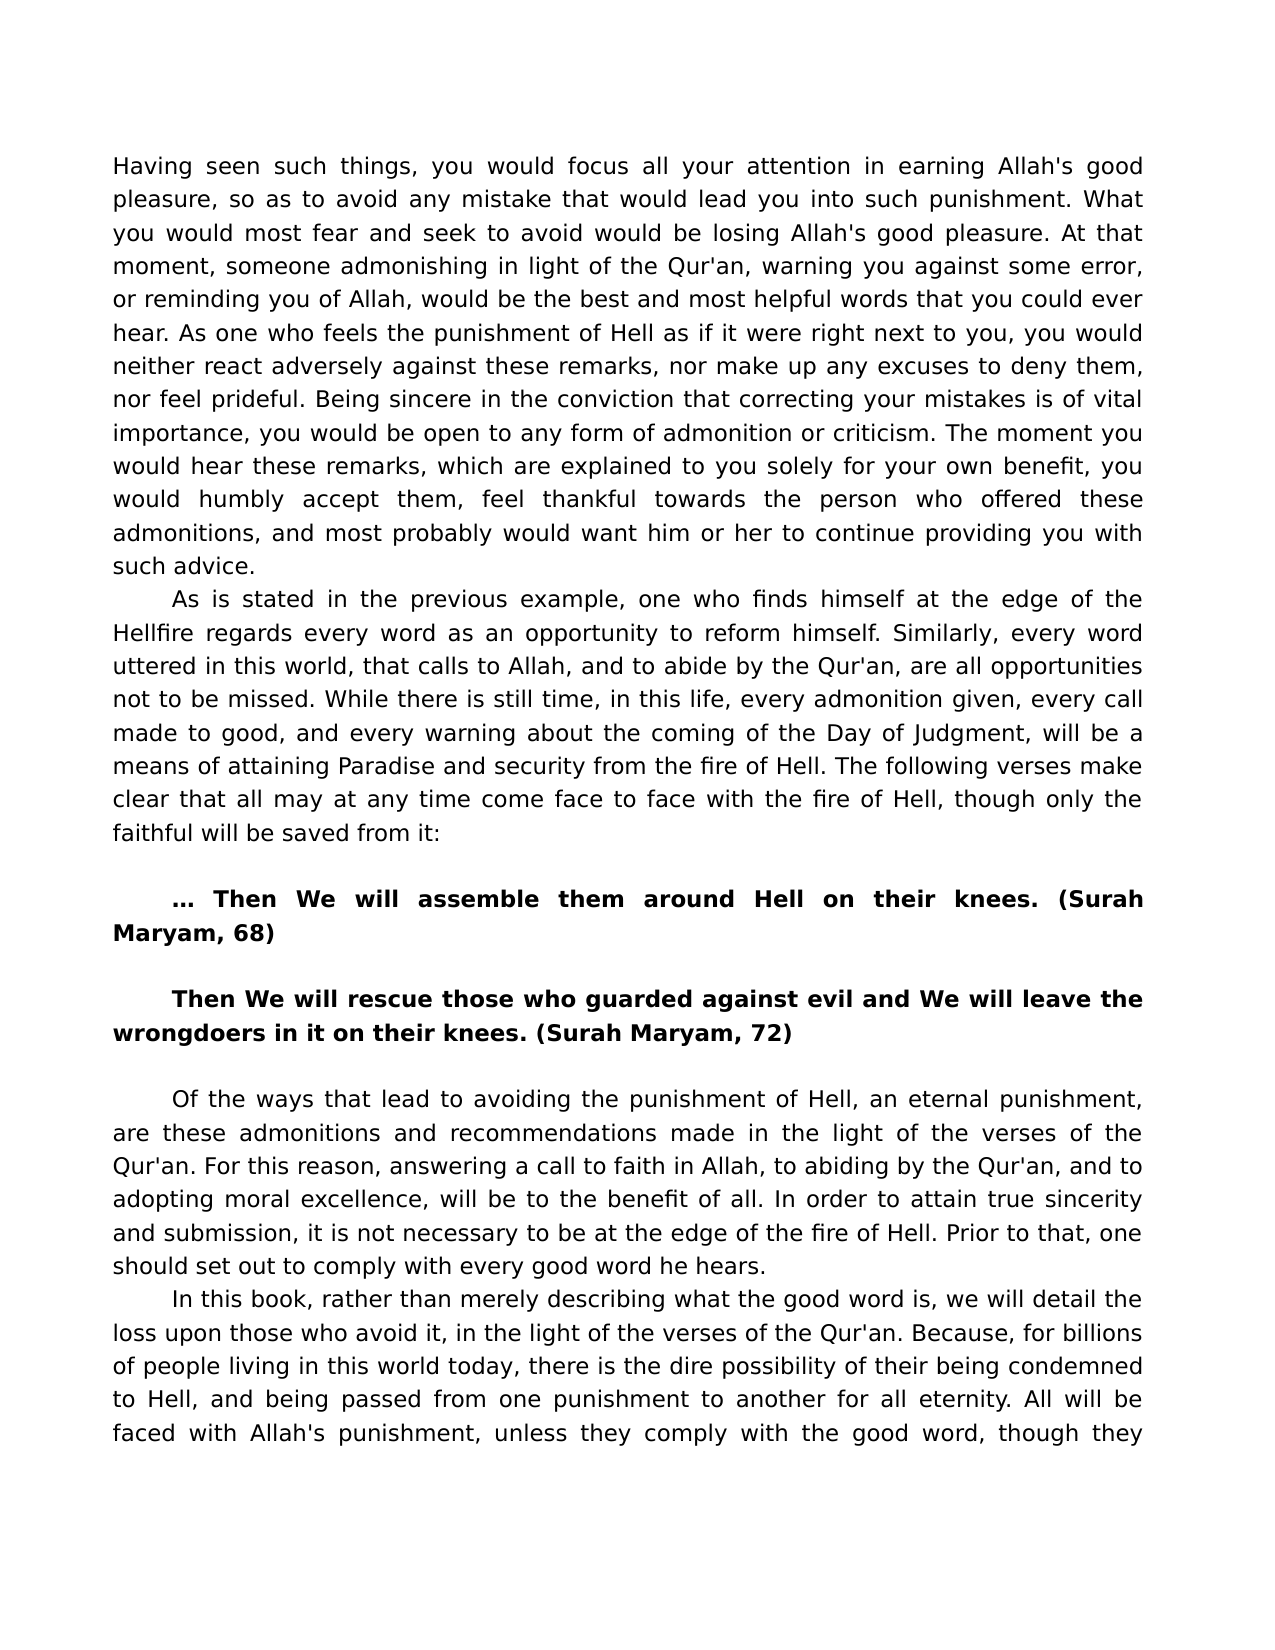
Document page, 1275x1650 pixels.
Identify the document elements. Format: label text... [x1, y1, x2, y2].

text Of the ways that lead to avoiding the punishment of Hell, an eternal punishment, are these admonitions and recommendations made in the light of the verses of the Qur'an. For this reason, answering a call to faith in Allah, to abiding by the Qur'an, and to adopting moral excellence, will be to the benefit of all. In order to attain true sincerity and submission, it is not necessary to be at the edge of the fire of Hell. Prior to that, one should set out to comply with every good word he hears. [112, 1081, 1145, 1281]
text Then We will rescue those who guarded against evil and We will leave the wrongdoers in it on their knees. (Surah Maryam, 72) [112, 981, 1145, 1048]
text As is stated in the previous example, one who finds himself at the edge of the Hellfire regards every word as an opportunity to reform himself. Similarly, every word uttered in this world, that calls to Allah, and to abide by the Qur'an, are all opportunities not to be missed. While there is still time, in this life, every admonition given, every call made to good, and every warning about the coming of the Day of Judgment, will be a means of attaining Paradise and security from the fire of Hell. The following verses make clear that all may at any time come face to face with the fire of Hell, though only the faithful will be saved from it: [112, 581, 1145, 848]
text Having seen such things, you would focus all your attention in earning Allah's good pleasure, so as to avoid any mistake that would lead you into such punishment. What you would most fear and seek to avoid would be losing Allah's good pleasure. At that moment, someone admonishing in light of the Qur'an, warning you against some error, or reminding you of Allah, would be the best and most helpful words that you could ever hear. As one who feels the punishment of Hell as if it were right next to you, you would neither react adversely against these remarks, nor make up any excuses to deny them, nor feel prideful. Being sincere in the conviction that correcting your mistakes is of vital importance, you would be open to any form of admonition or criticism. The moment you would hear these remarks, which are explained to you solely for your own benefit, you would humbly accept them, feel thankful towards the person who offered these admonitions, and most probably would want him or her to continue providing you with such advice. [112, 148, 1145, 581]
text … Then We will assemble them around Hell on their knees. (Surah Maryam, 68) [112, 881, 1145, 948]
text In this book, rather than merely describing what the good word is, we will detail the loss upon those who avoid it, in the light of the verses of the Qur'an. Because, for billions of people living in this world today, there is the dire possibility of their being condemned to Hell, and being passed from one punishment to another for all eternity. All will be faced with Allah's punishment, unless they comply with the good word, though they [112, 1281, 1145, 1448]
